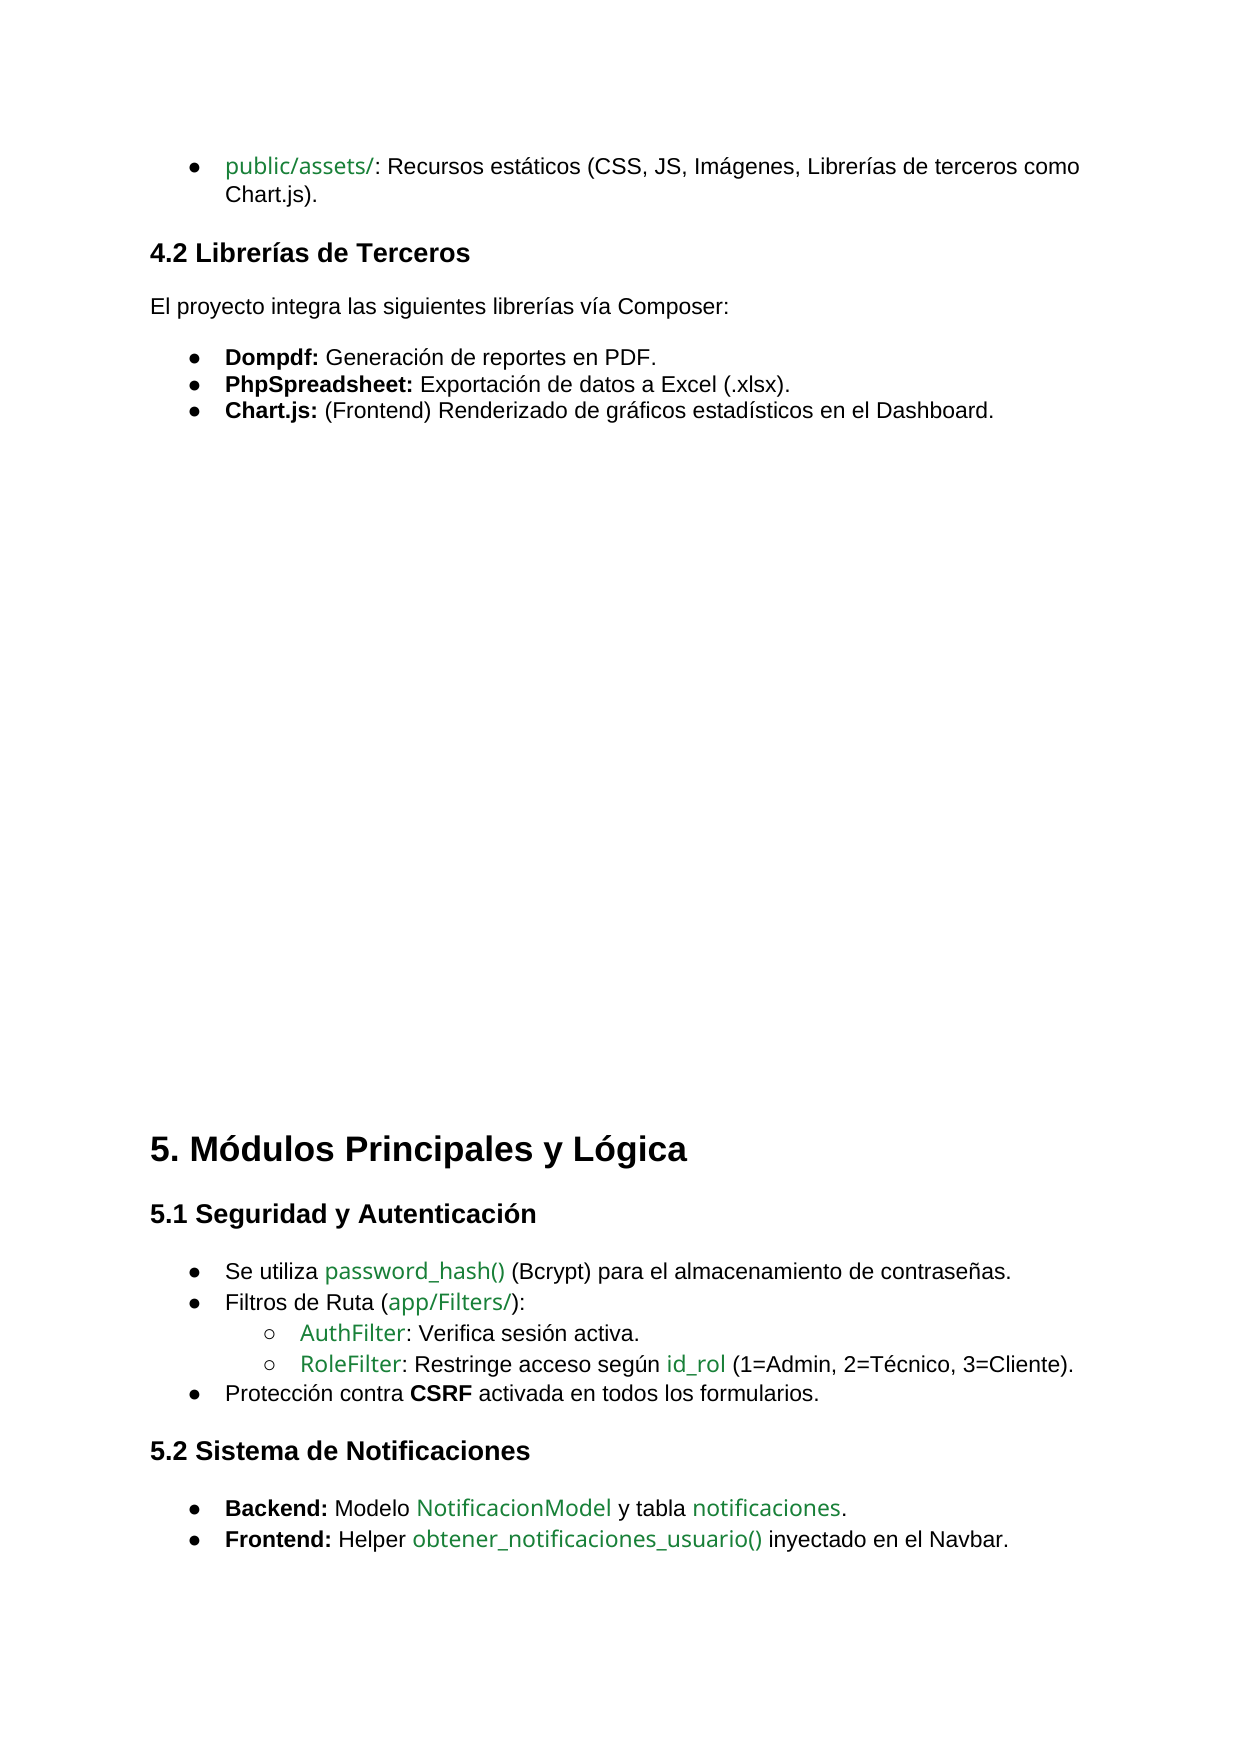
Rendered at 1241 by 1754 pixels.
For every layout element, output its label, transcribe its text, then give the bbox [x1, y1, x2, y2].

list Backend: Modelo NotificacionModel y tabla notificaciones. [187, 1491, 1090, 1523]
text El proyecto integra las siguientes librerías vía Composer: [150, 293, 1090, 319]
subtitle 5. Módulos Principales y Lógica [150, 1128, 1090, 1169]
subtitle 5.1 Seguridad y Autenticación [150, 1198, 1090, 1230]
list Protección contra CSRF activada en todos los formularios. [187, 1380, 1090, 1406]
list Filtros de Ruta (app/Filters/): [187, 1286, 1090, 1317]
list Se utiliza password_hash() (Bcrypt) para el almacenamiento de contraseñas. [187, 1255, 1090, 1286]
list RoleFilter: Restringe acceso según id_rol (1=Admin, 2=Técnico, 3=Cliente). [262, 1348, 1090, 1380]
subtitle 4.2 Librerías de Terceros [150, 237, 1090, 268]
list public/assets/: Recursos estáticos (CSS, JS, Imágenes, Librerías de terceros como Chart.js). [187, 150, 1090, 208]
list Dompdf: Generación de reportes en PDF. [187, 344, 1090, 371]
subtitle 5.2 Sistema de Notificaciones [150, 1435, 1090, 1466]
list Frontend: Helper obtener_notificaciones_usuario() inyectado en el Navbar. [187, 1523, 1090, 1554]
list PhpSpreadsheet: Exportación de datos a Excel (.xlsx). [187, 371, 1090, 397]
list AuthFilter: Verifica sesión activa. [262, 1317, 1090, 1348]
list Chart.js: (Frontend) Renderizado de gráficos estadísticos en el Dashboard. [187, 397, 1090, 423]
